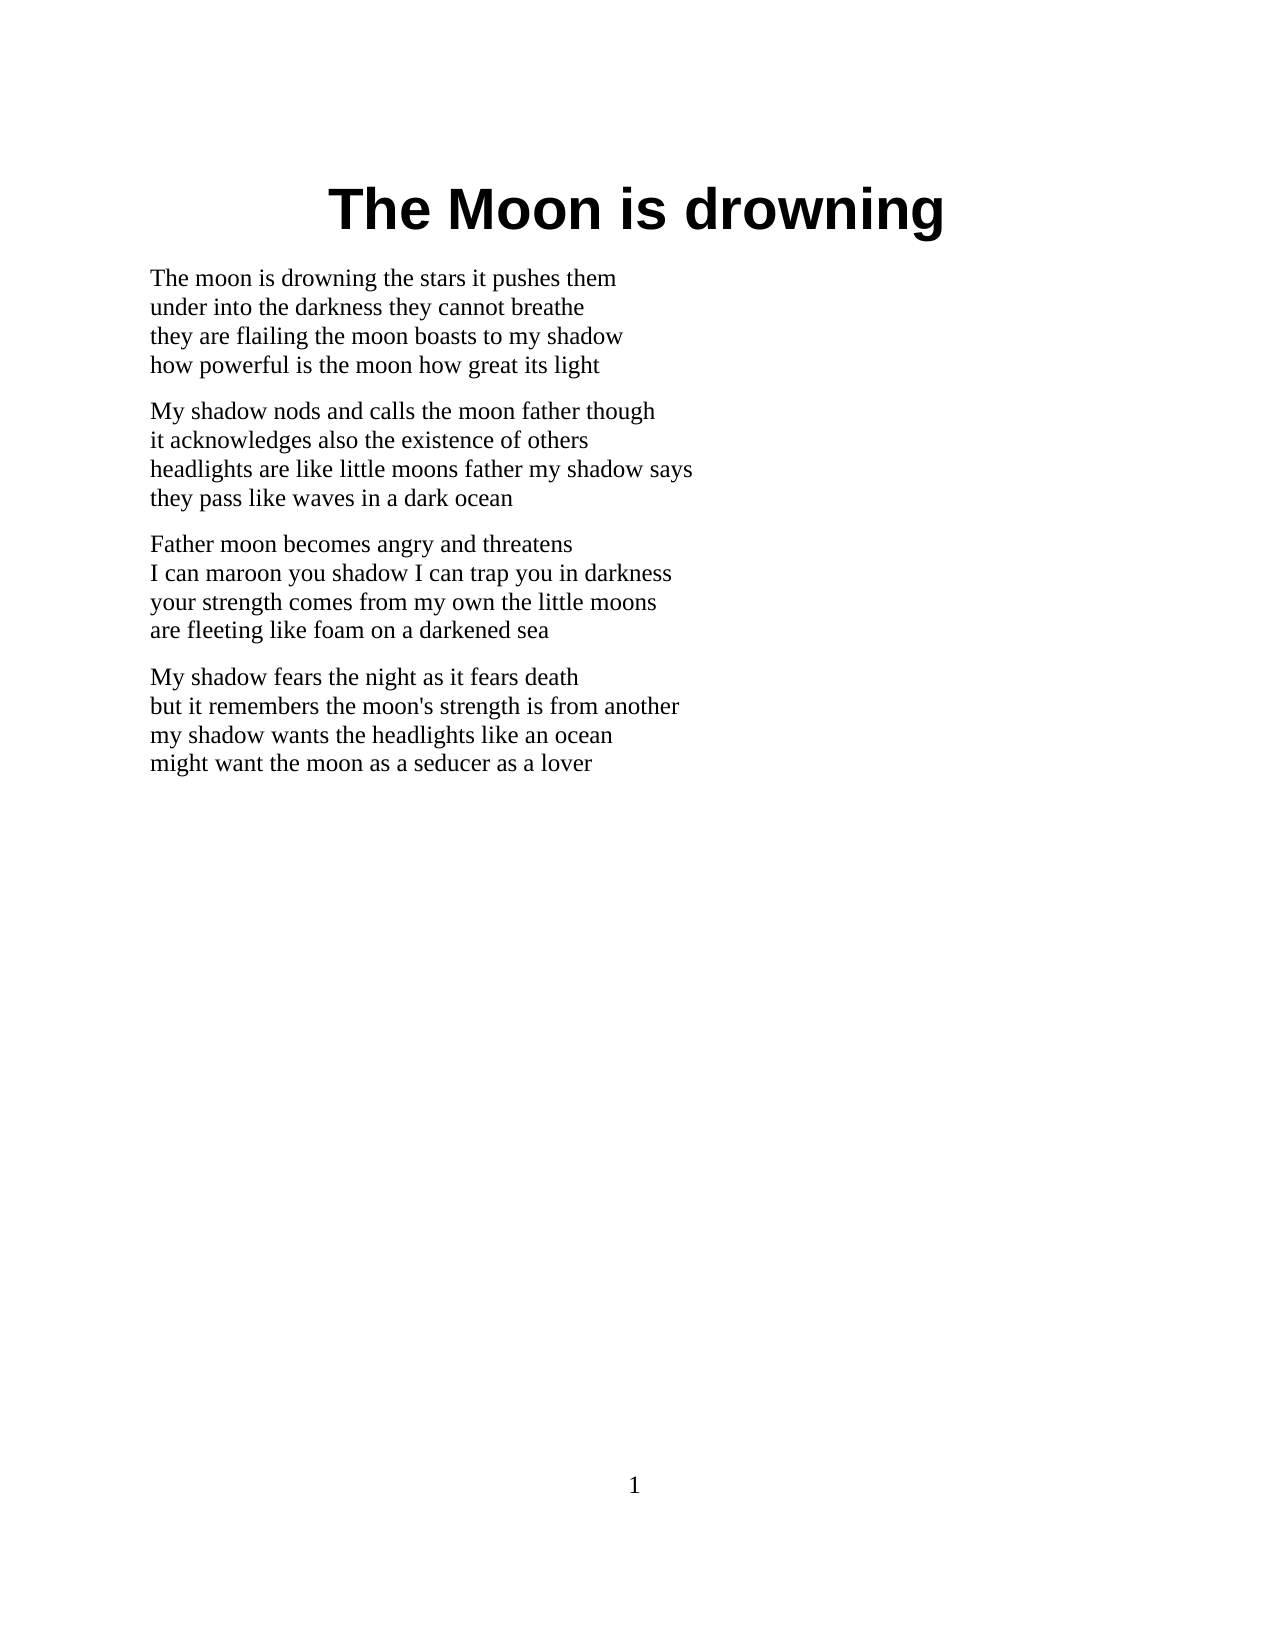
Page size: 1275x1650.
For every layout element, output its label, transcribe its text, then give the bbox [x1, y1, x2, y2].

text Father moon becomes angry and threatens I can maroon you shadow I can trap you in darkness your strength comes from my own the little moons are fleeting like foam on a darkened sea [150, 529, 1125, 644]
text My shadow nods and calls the moon father though it acknowledges also the existence of others headlights are like little moons father my shadow says they pass like waves in a dark ocean [150, 396, 1125, 511]
text My shadow fears the night as it fears death but it remembers the moon's strength is from another my shadow wants the headlights like an ocean might want the moon as a seducer as a lover [150, 662, 1125, 777]
text The moon is drowning the stars it pushes them under into the darkness they cannot breathe they are flailing the moon boasts to my shadow how powerful is the moon how great its light [150, 263, 1125, 378]
title The Moon is drowning [150, 175, 1125, 242]
